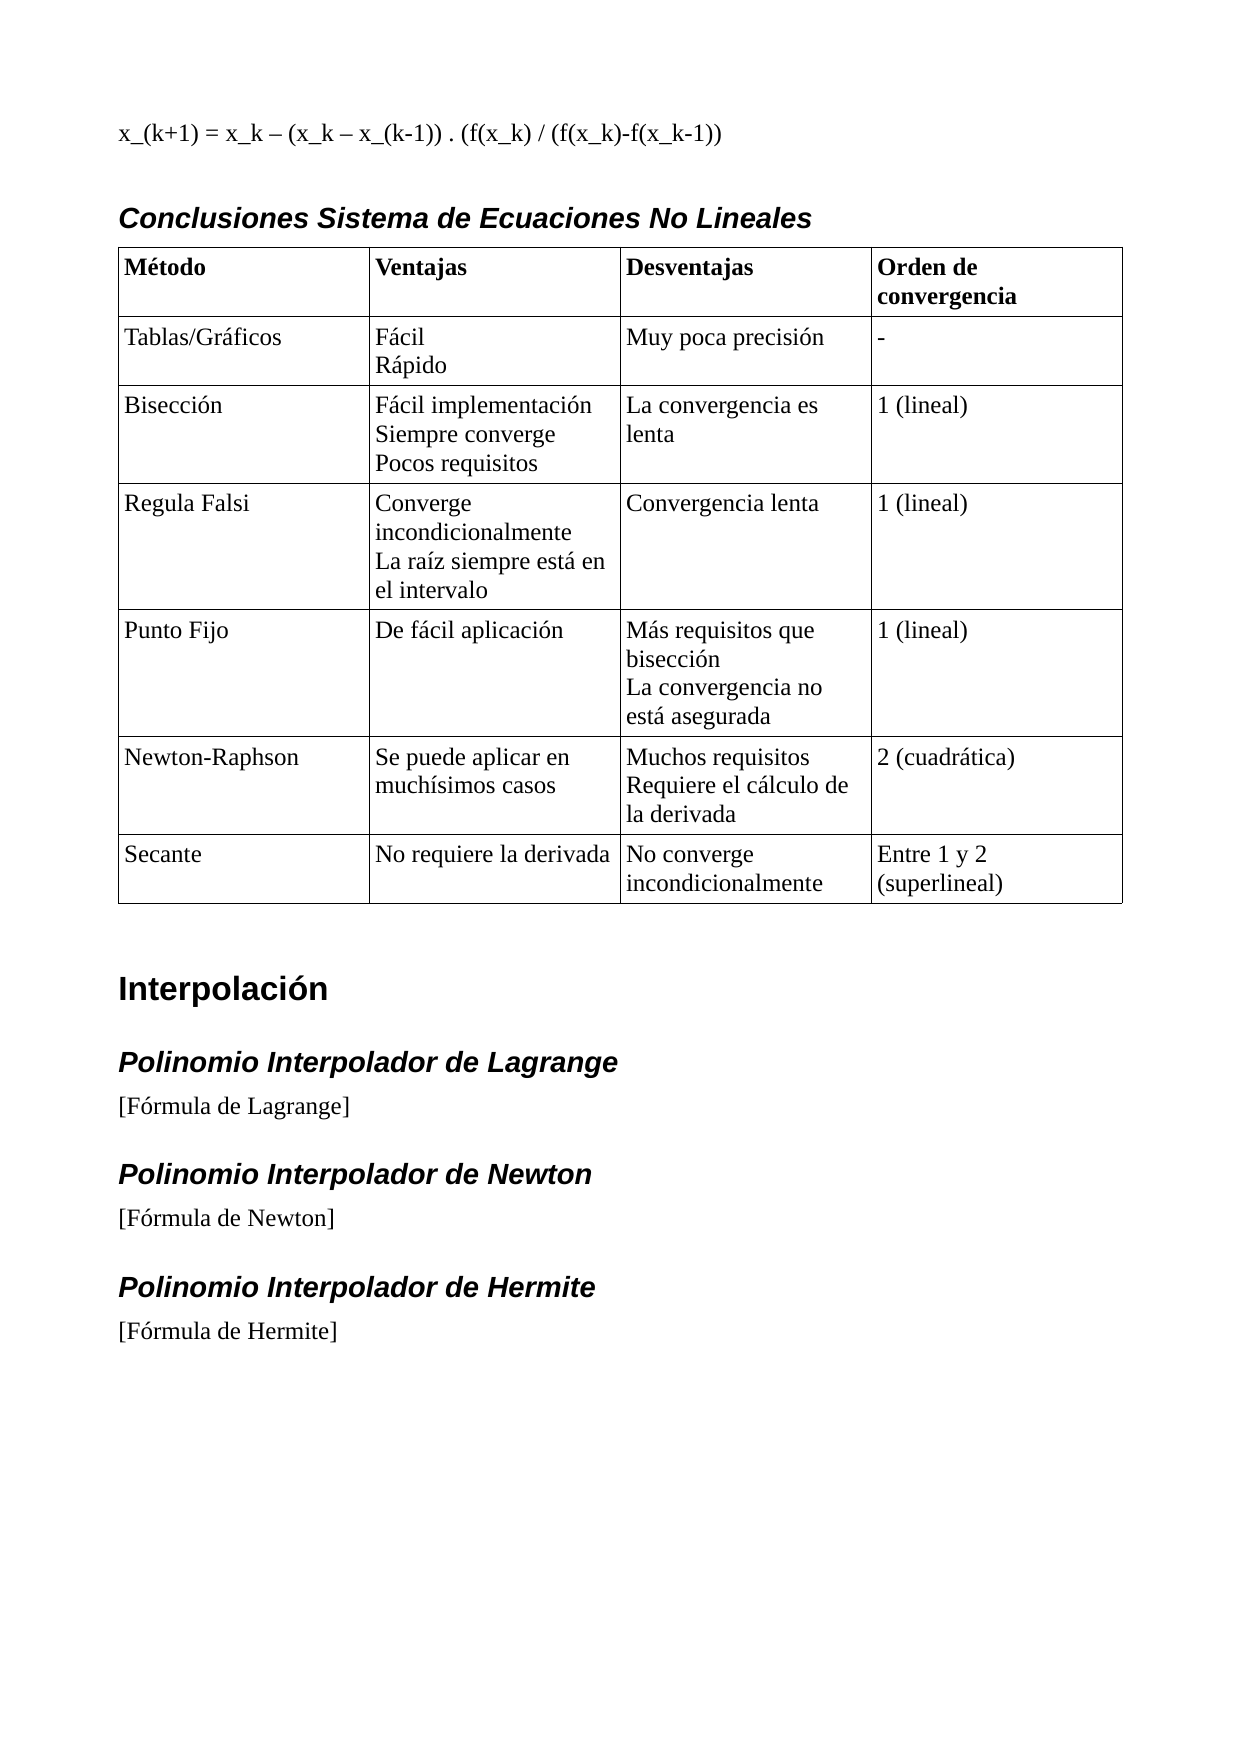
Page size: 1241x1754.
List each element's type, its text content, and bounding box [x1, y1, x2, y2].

table_header Desventajas [621, 248, 871, 316]
table_cell Fácil Rápido [370, 317, 620, 385]
text [Fórmula de Lagrange] [118, 1091, 1122, 1120]
table_cell Regula Falsi [119, 484, 369, 609]
table_cell - [872, 317, 1122, 385]
table_cell No requiere la derivada [370, 835, 620, 903]
table_header Ventajas [370, 248, 620, 316]
subtitle Conclusiones Sistema de Ecuaciones No Lineales [118, 201, 1122, 234]
table_cell Se puede aplicar en muchísimos casos [370, 737, 620, 833]
table_cell Fácil implementación Siempre converge Pocos requisitos [370, 386, 620, 483]
table_cell Más requisitos que bisección La convergencia no está asegurada [621, 610, 871, 736]
table_cell De fácil aplicación [370, 610, 620, 736]
table_cell No converge incondicionalmente [621, 835, 871, 903]
table_cell Punto Fijo [119, 610, 369, 736]
subtitle Polinomio Interpolador de Hermite [118, 1270, 1122, 1303]
text [Fórmula de Newton] [118, 1203, 1122, 1232]
table_cell Bisección [119, 386, 369, 483]
table_cell 1 (lineal) [872, 484, 1122, 609]
subtitle Interpolación [118, 969, 1122, 1008]
table_cell 1 (lineal) [872, 386, 1122, 483]
subtitle Polinomio Interpolador de Newton [118, 1157, 1122, 1191]
table_cell Muchos requisitos Requiere el cálculo de la derivada [621, 737, 871, 833]
text [Fórmula de Hermite] [118, 1316, 1122, 1344]
table_cell Entre 1 y 2 (superlineal) [872, 835, 1122, 903]
table_cell Convergencia lenta [621, 484, 871, 609]
table_cell Tablas/Gráficos [119, 317, 369, 385]
table_header Orden de convergencia [872, 248, 1122, 316]
table_cell Newton-Raphson [119, 737, 369, 833]
table_cell Muy poca precisión [621, 317, 871, 385]
table_cell 2 (cuadrática) [872, 737, 1122, 833]
table_cell Converge incondicionalmente La raíz siempre está en el intervalo [370, 484, 620, 609]
table_cell Secante [119, 835, 369, 903]
table_cell 1 (lineal) [872, 610, 1122, 736]
text x_(k+1) = x_k – (x_k – x_(k-1)) . (f(x_k) / (f(x_k)-f(x_k-1)) [118, 118, 1122, 147]
subtitle Polinomio Interpolador de Lagrange [118, 1045, 1122, 1079]
table_cell La convergencia es lenta [621, 386, 871, 483]
table_header Método [119, 248, 369, 316]
